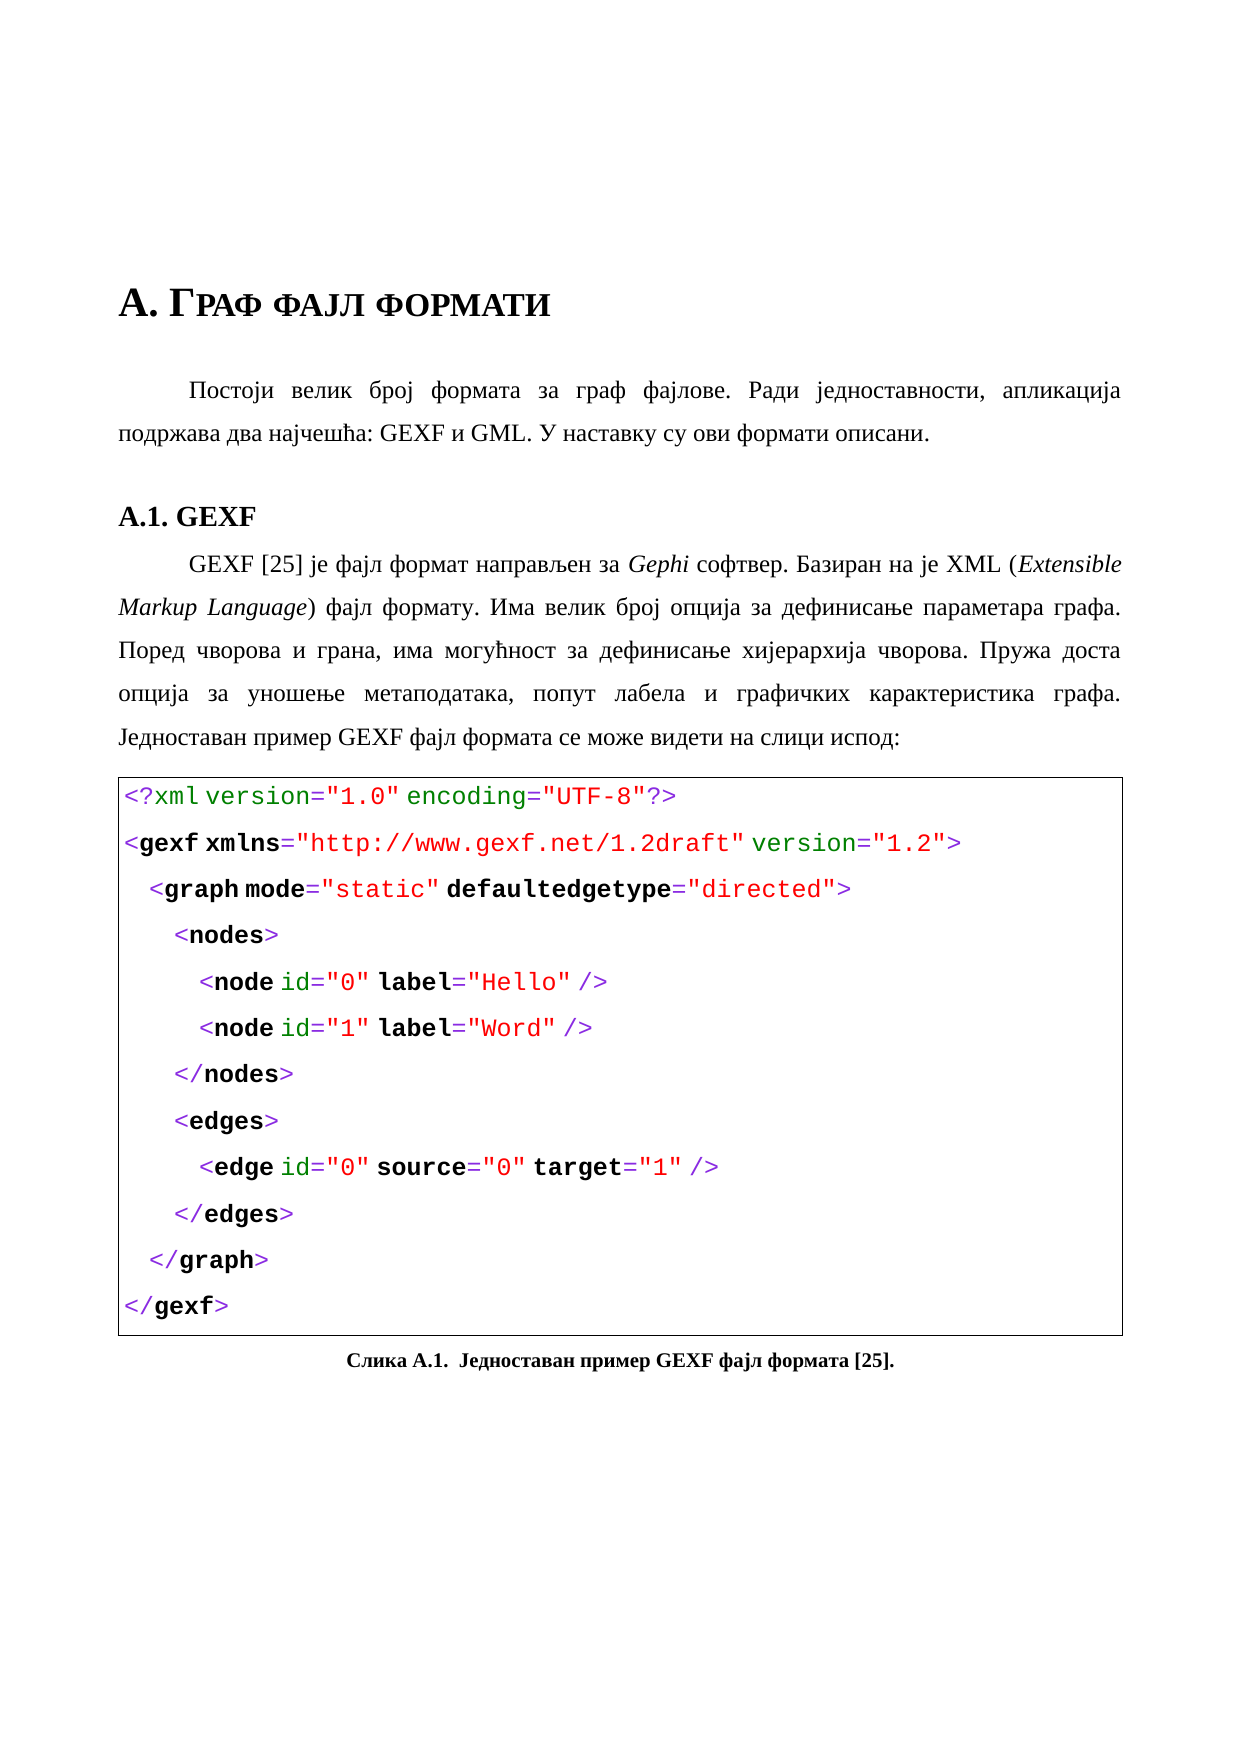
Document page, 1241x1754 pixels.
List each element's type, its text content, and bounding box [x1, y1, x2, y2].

table_cell <nodes> [119, 917, 1122, 964]
table_cell </edges> [119, 1195, 1122, 1242]
text Слика А.1. Једноставан пример GEXF фајл формата [25]. [118, 1348, 1122, 1372]
table_cell </gexf> [119, 1288, 1122, 1334]
text А. Граф фајл формати [118, 277, 1122, 325]
text Постоји велик број формата за граф фајлове. Ради једноставности, апликација подржава два најчешћа: GEXF и GML. У наставку су ови формати описани. [118, 375, 1122, 447]
table_cell <edge id="0" source="0" target="1" /> [119, 1149, 1122, 1195]
table_cell <node id="1" label="Word" /> [119, 1010, 1122, 1056]
table_cell <edges> [119, 1103, 1122, 1149]
text GEXF [25] је фајл формат направљен за Gephi софтвер. Базиран на је XML (Extensible Markup Language) фајл формату. Има велик број опција за дефинисање параметара графа. Поред чворова и грана, има могућност за дефинисање хијерархија чворова. Пружа доста опција за уношење метаподатака, попут лабела и графичких карактеристика графа. Једноставан пример GEXF фајл формата се може видети на слици испод: [118, 549, 1122, 750]
table_cell </nodes> [119, 1056, 1122, 1103]
table_cell </graph> [119, 1242, 1122, 1288]
table_header <?xml version="1.0" encoding="UTF-8"?> [119, 778, 1122, 824]
table_cell <graph mode="static" defaultedgetype="directed"> [119, 871, 1122, 917]
text А.1. GEXF [118, 499, 1122, 532]
table_cell <node id="0" label="Hello" /> [119, 964, 1122, 1010]
table_cell <gexf xmlns="http://www.gexf.net/1.2draft" version="1.2"> [119, 825, 1122, 871]
